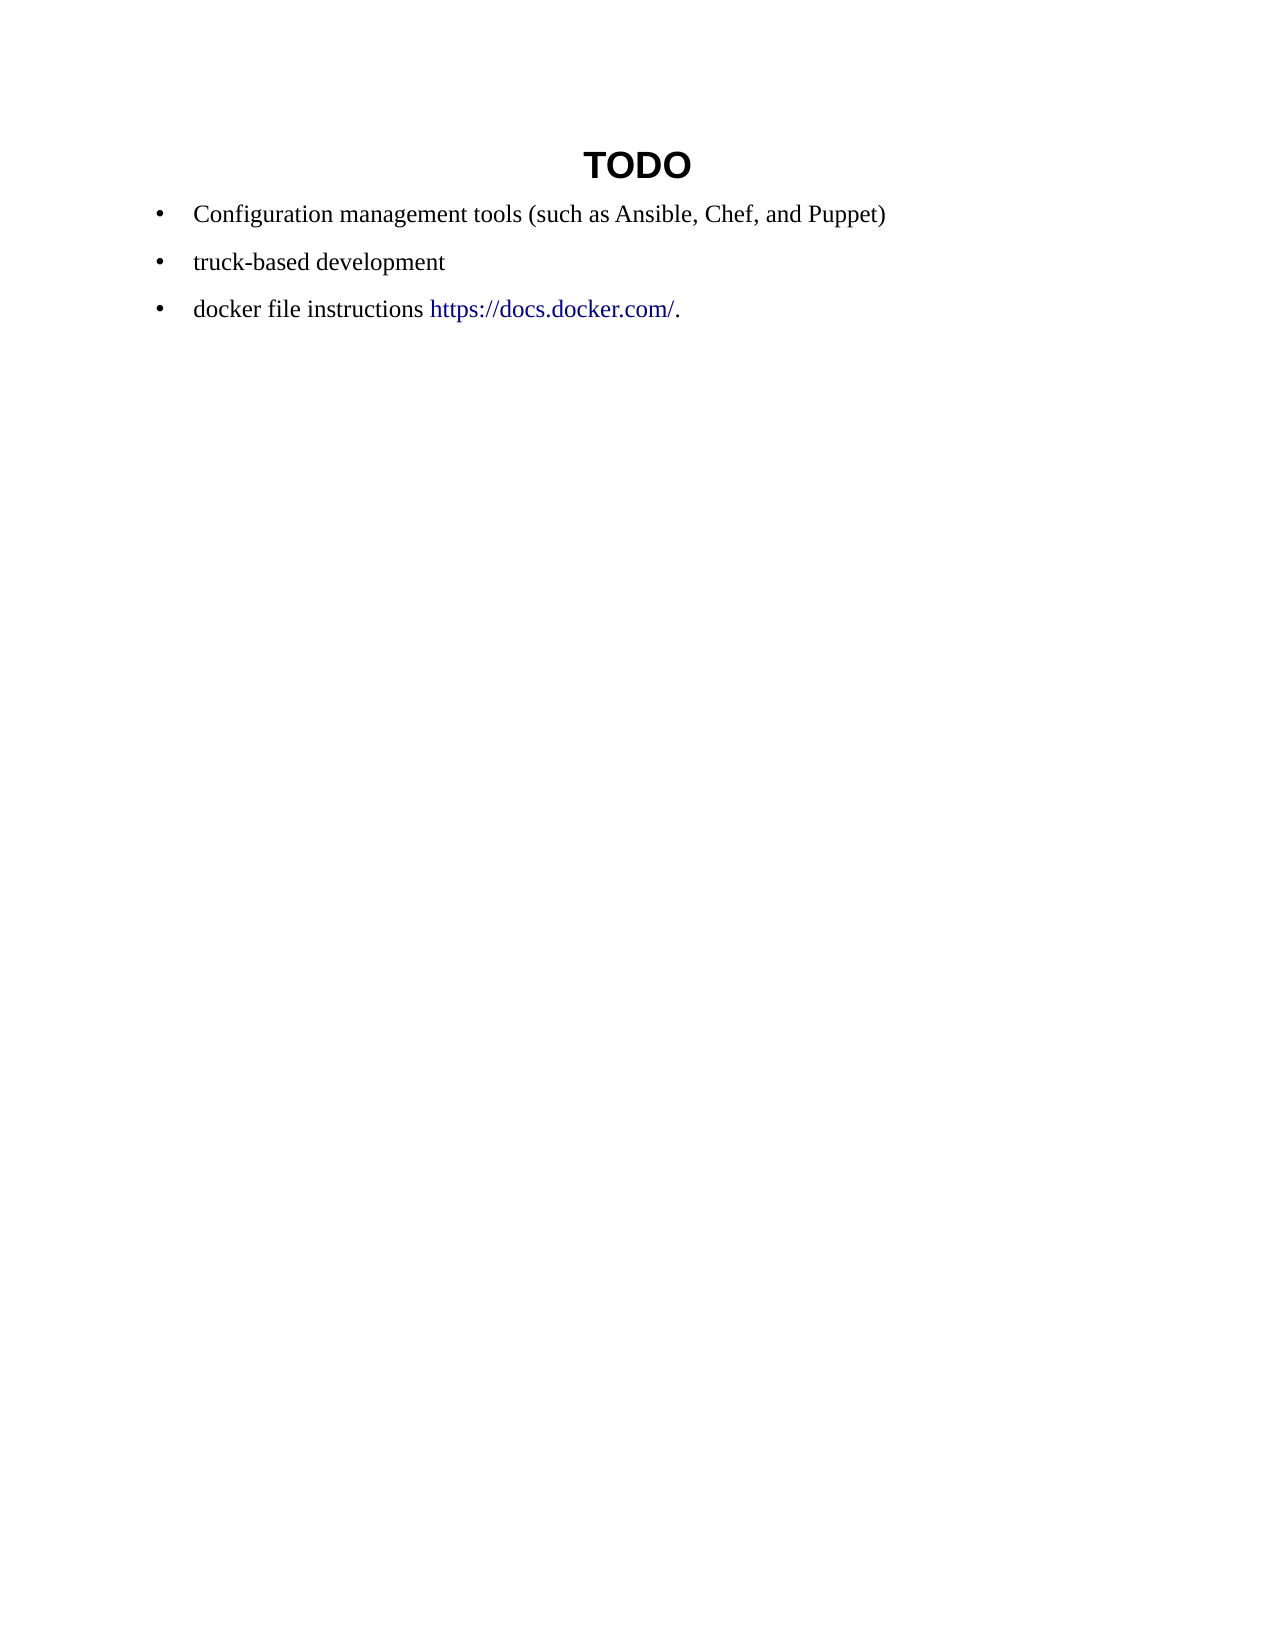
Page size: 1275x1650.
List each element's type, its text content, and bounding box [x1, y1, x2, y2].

list Configuration management tools (such as Ansible, Chef, and Puppet) [156, 199, 1157, 228]
list docker file instructions https://docs.docker.com/. [156, 294, 1157, 323]
list truck-based development [156, 247, 1157, 276]
subtitle TODO [118, 143, 1157, 187]
